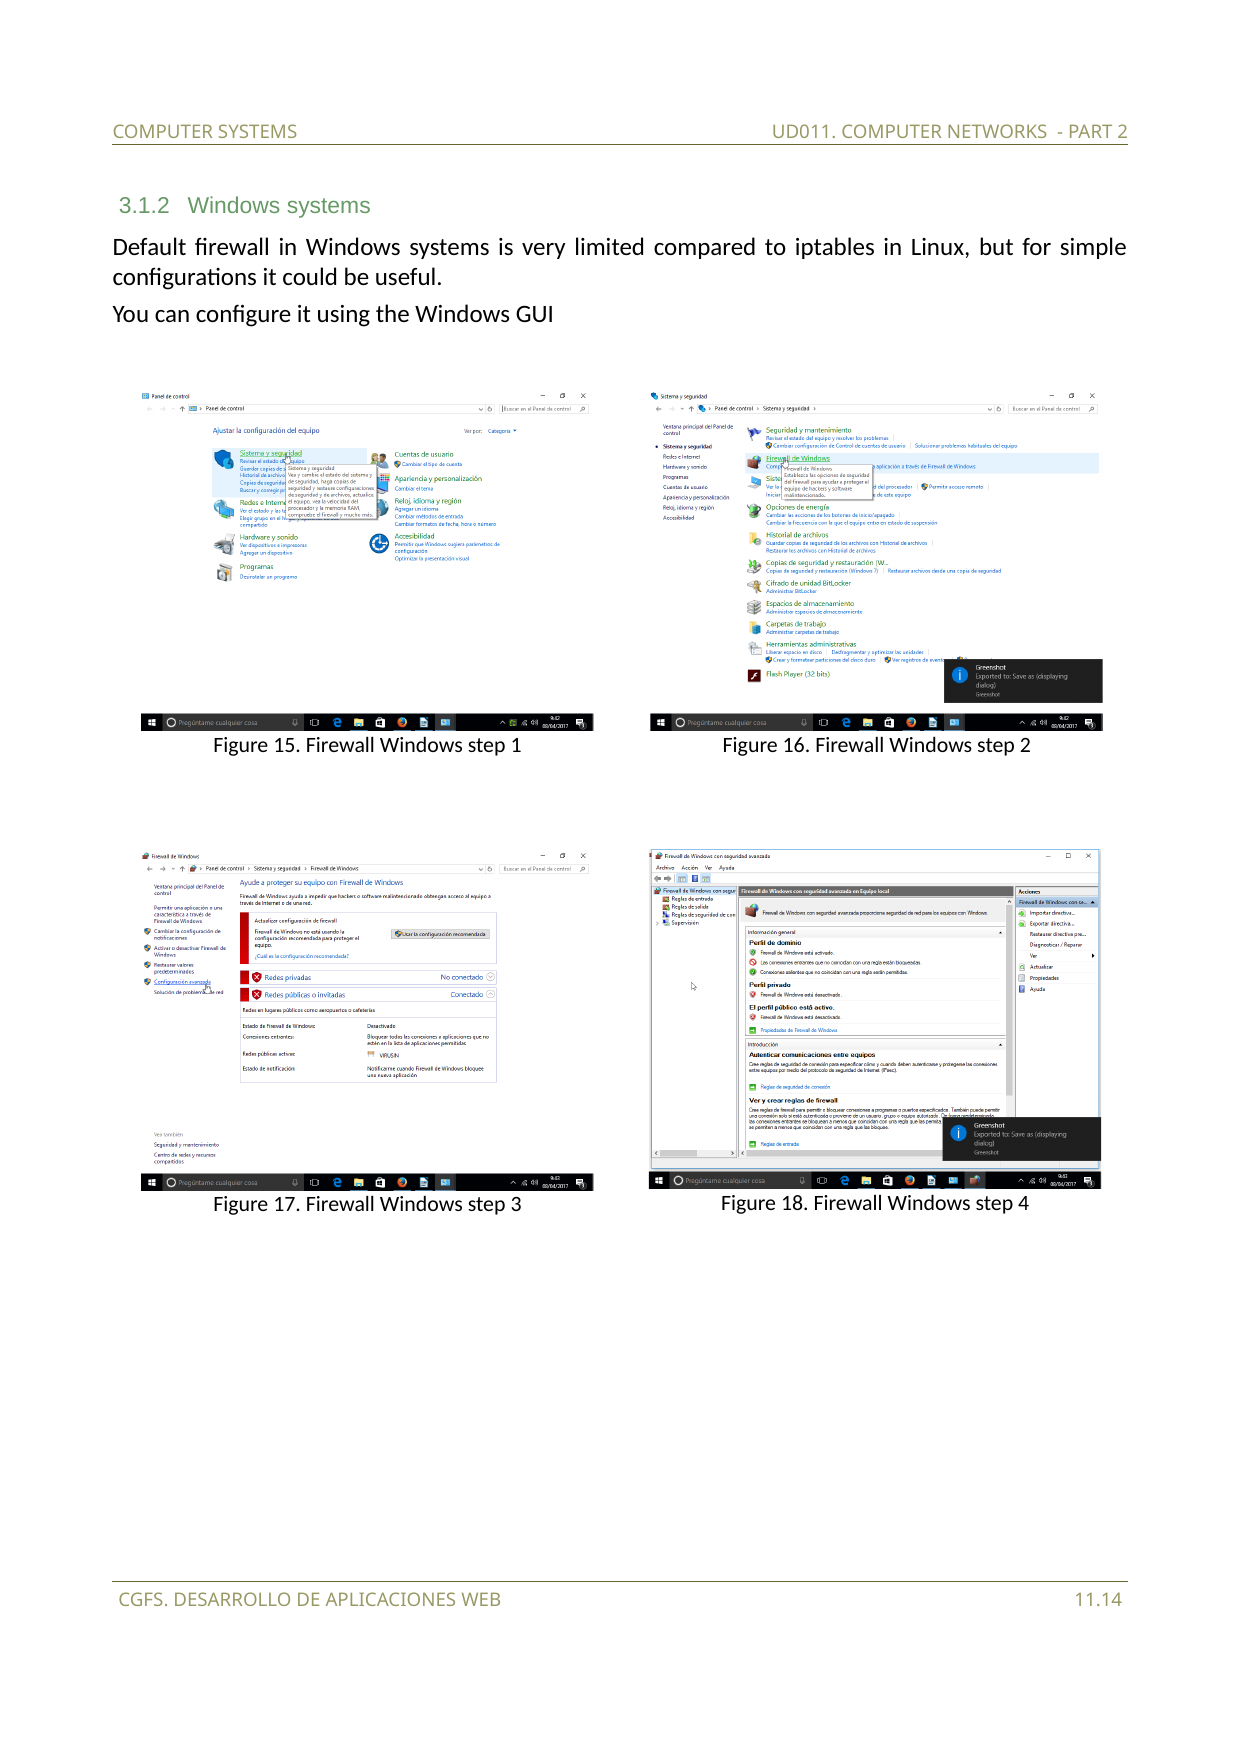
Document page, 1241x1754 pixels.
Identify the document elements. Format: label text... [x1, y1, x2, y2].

text Figure 17. Firewall Windows step 3 [141, 1191, 593, 1217]
picture [648, 849, 1102, 1189]
text Figure 18. Firewall Windows step 4 [649, 1189, 1101, 1216]
text Figure 16. Firewall Windows step 2 [650, 731, 1103, 758]
picture [650, 391, 1103, 731]
picture [141, 391, 594, 731]
subtitle Windows systems [112, 192, 1128, 218]
text Figure 15. Firewall Windows step 1 [141, 731, 593, 758]
text Default firewall in Windows systems is very limited compared to iptables in Linux, but for simple configurations it could be useful. [112, 231, 1128, 292]
picture [141, 851, 594, 1191]
text You can configure it using the Windows GUI [112, 298, 1128, 329]
